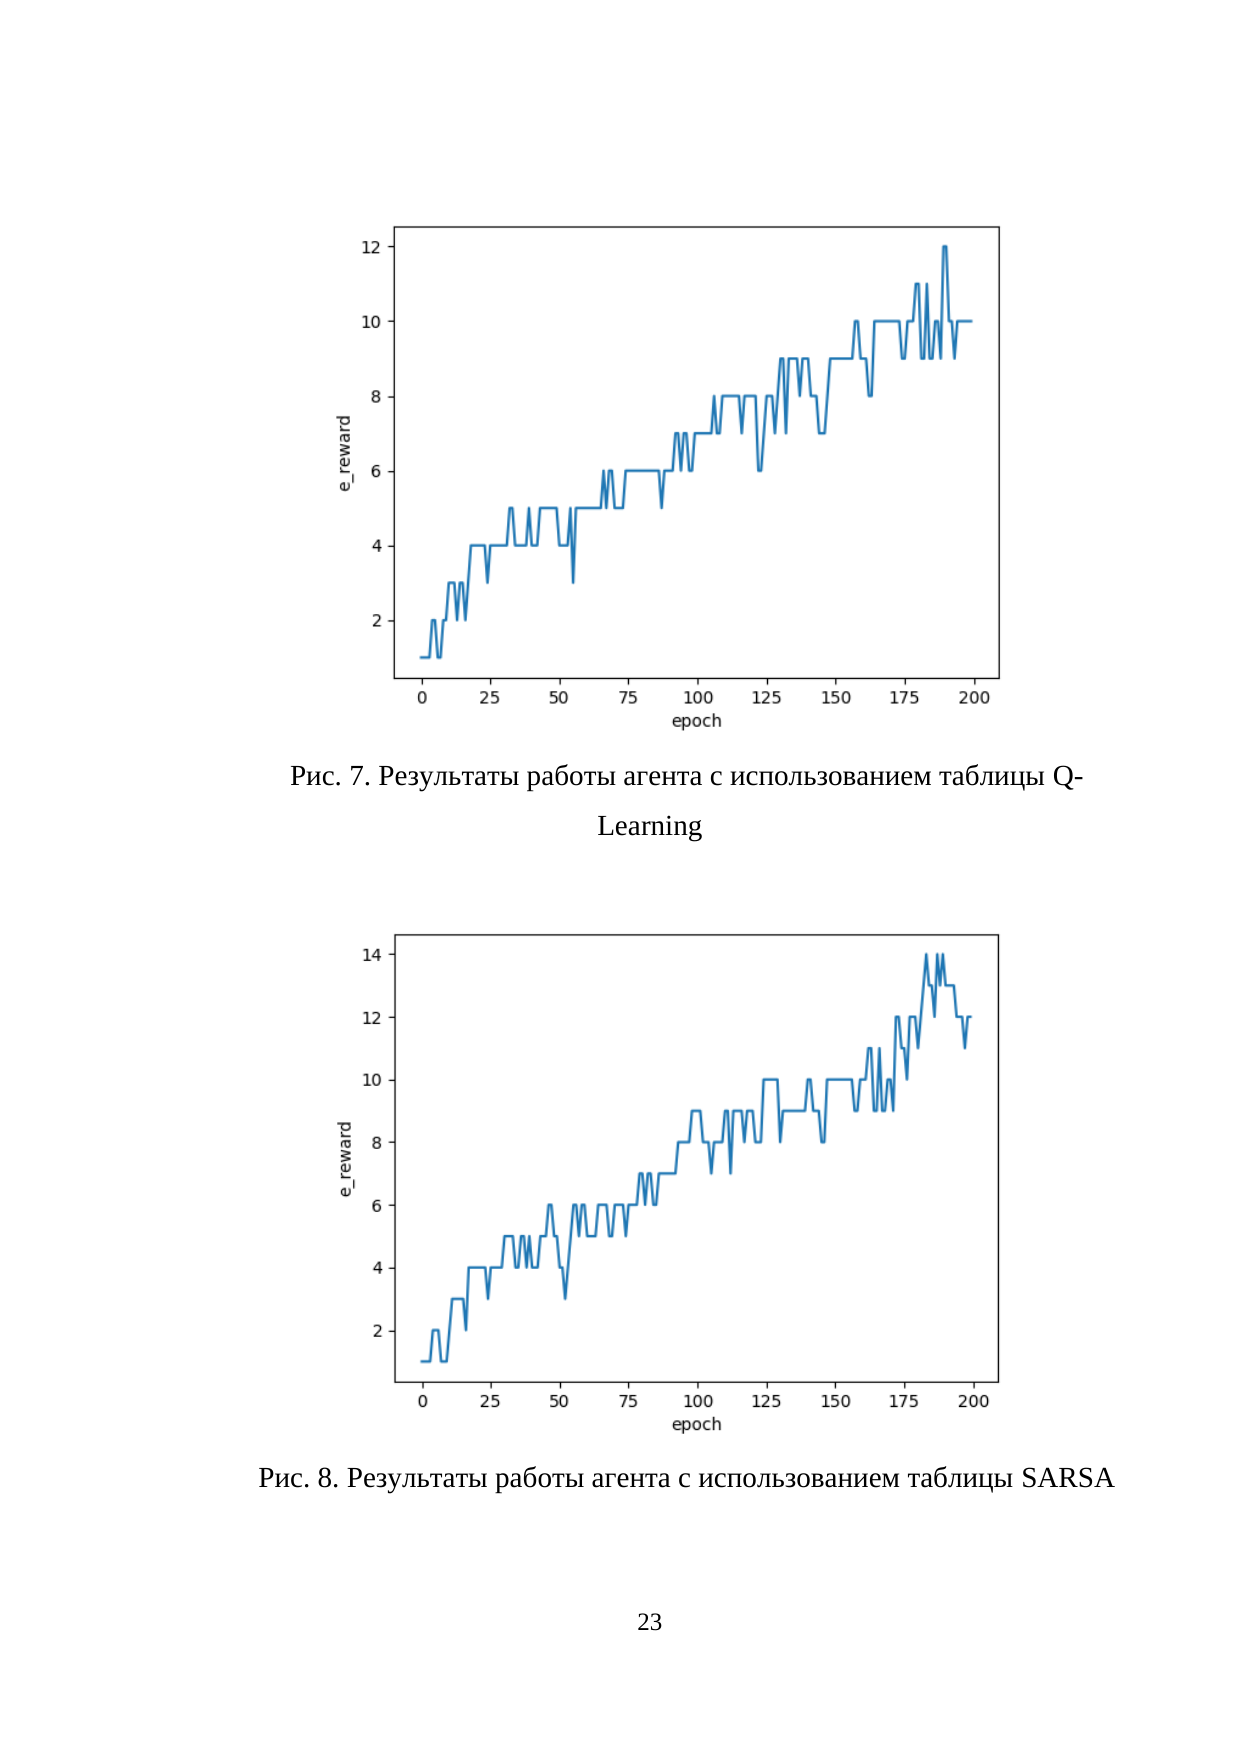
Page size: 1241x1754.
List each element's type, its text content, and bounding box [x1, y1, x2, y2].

text Рис. 8. Результаты работы агента с использованием таблицы SARSA [177, 1460, 1122, 1494]
text Рис. 7. Результаты работы агента с использованием таблицы Q-Learning [177, 758, 1122, 842]
